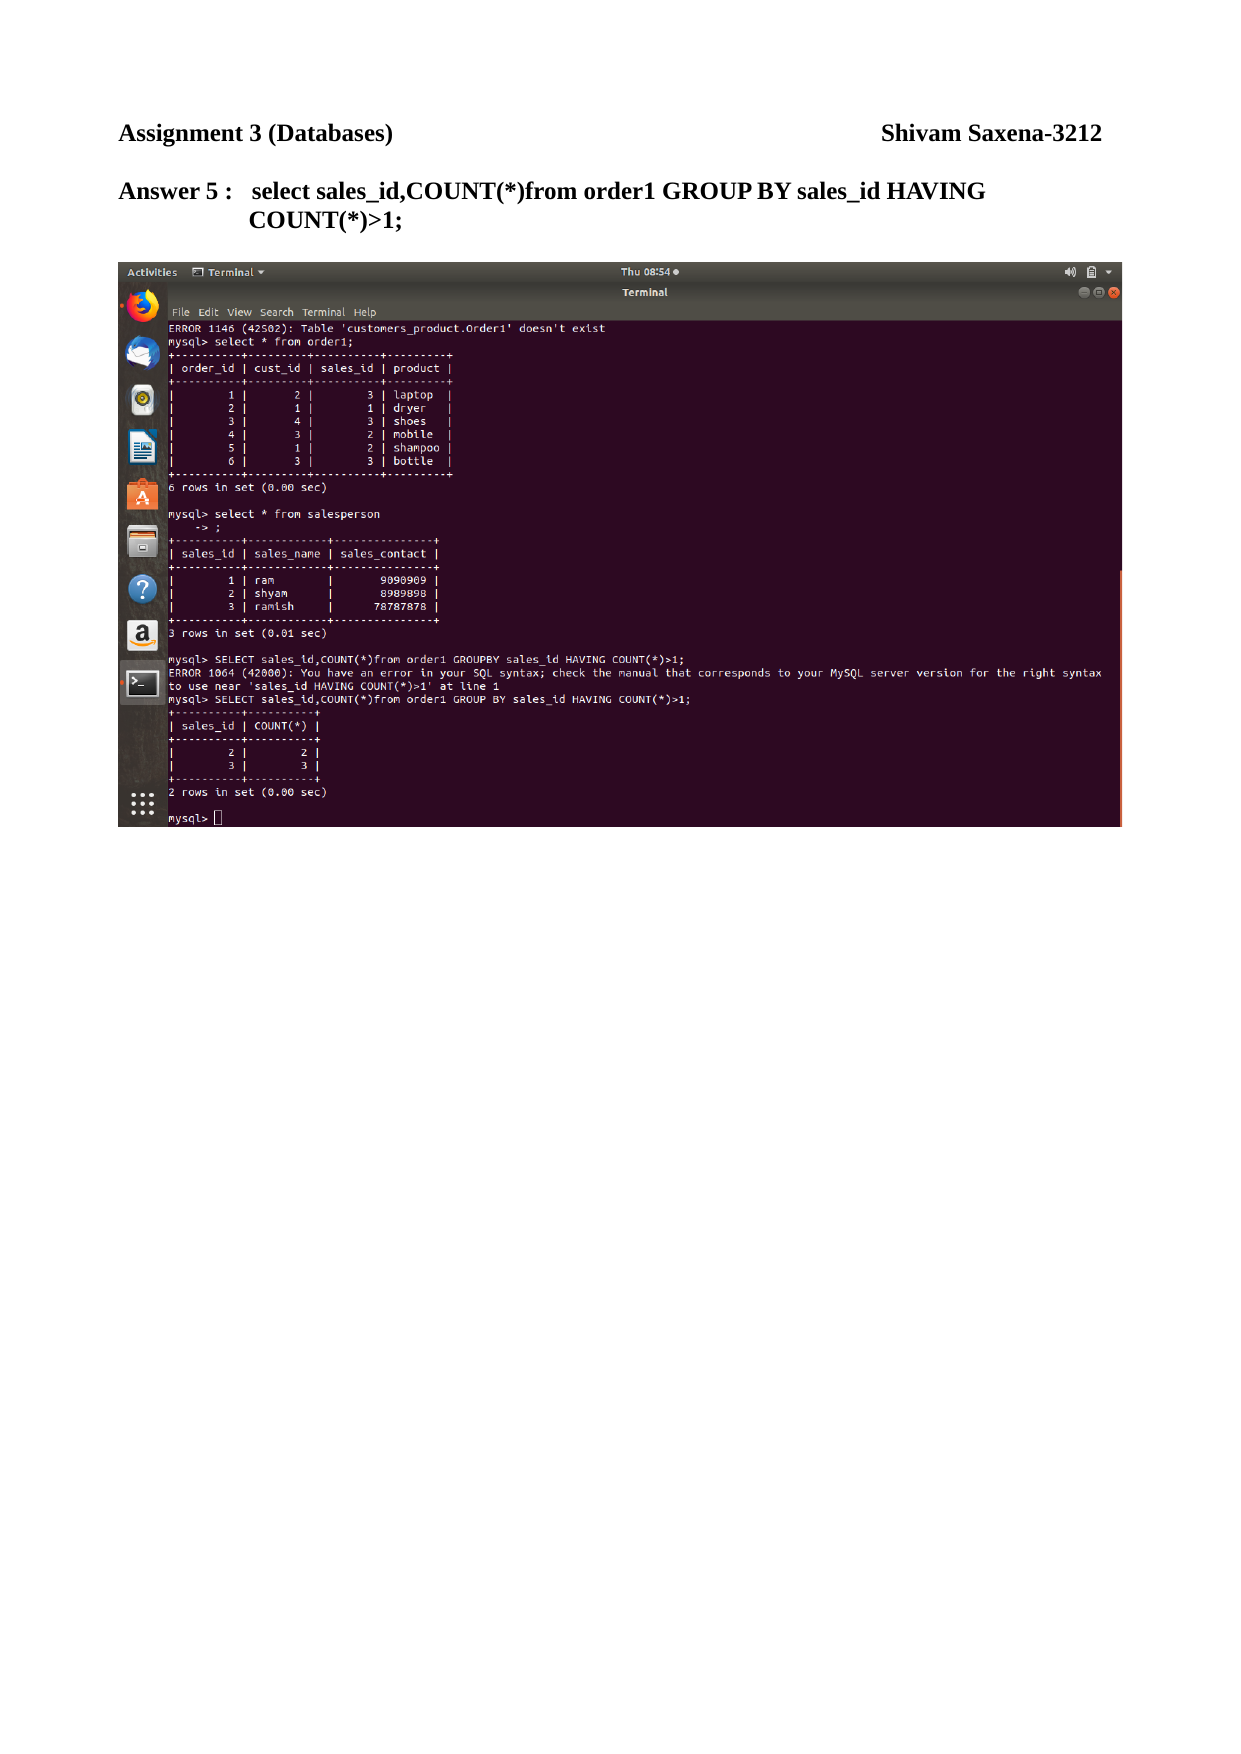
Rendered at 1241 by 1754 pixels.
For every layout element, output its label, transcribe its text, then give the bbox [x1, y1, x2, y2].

text Answer 5 : select sales_id,COUNT(*)from order1 GROUP BY sales_id HAVING COUNT(*)>1; [118, 176, 1122, 234]
picture [118, 262, 1123, 827]
